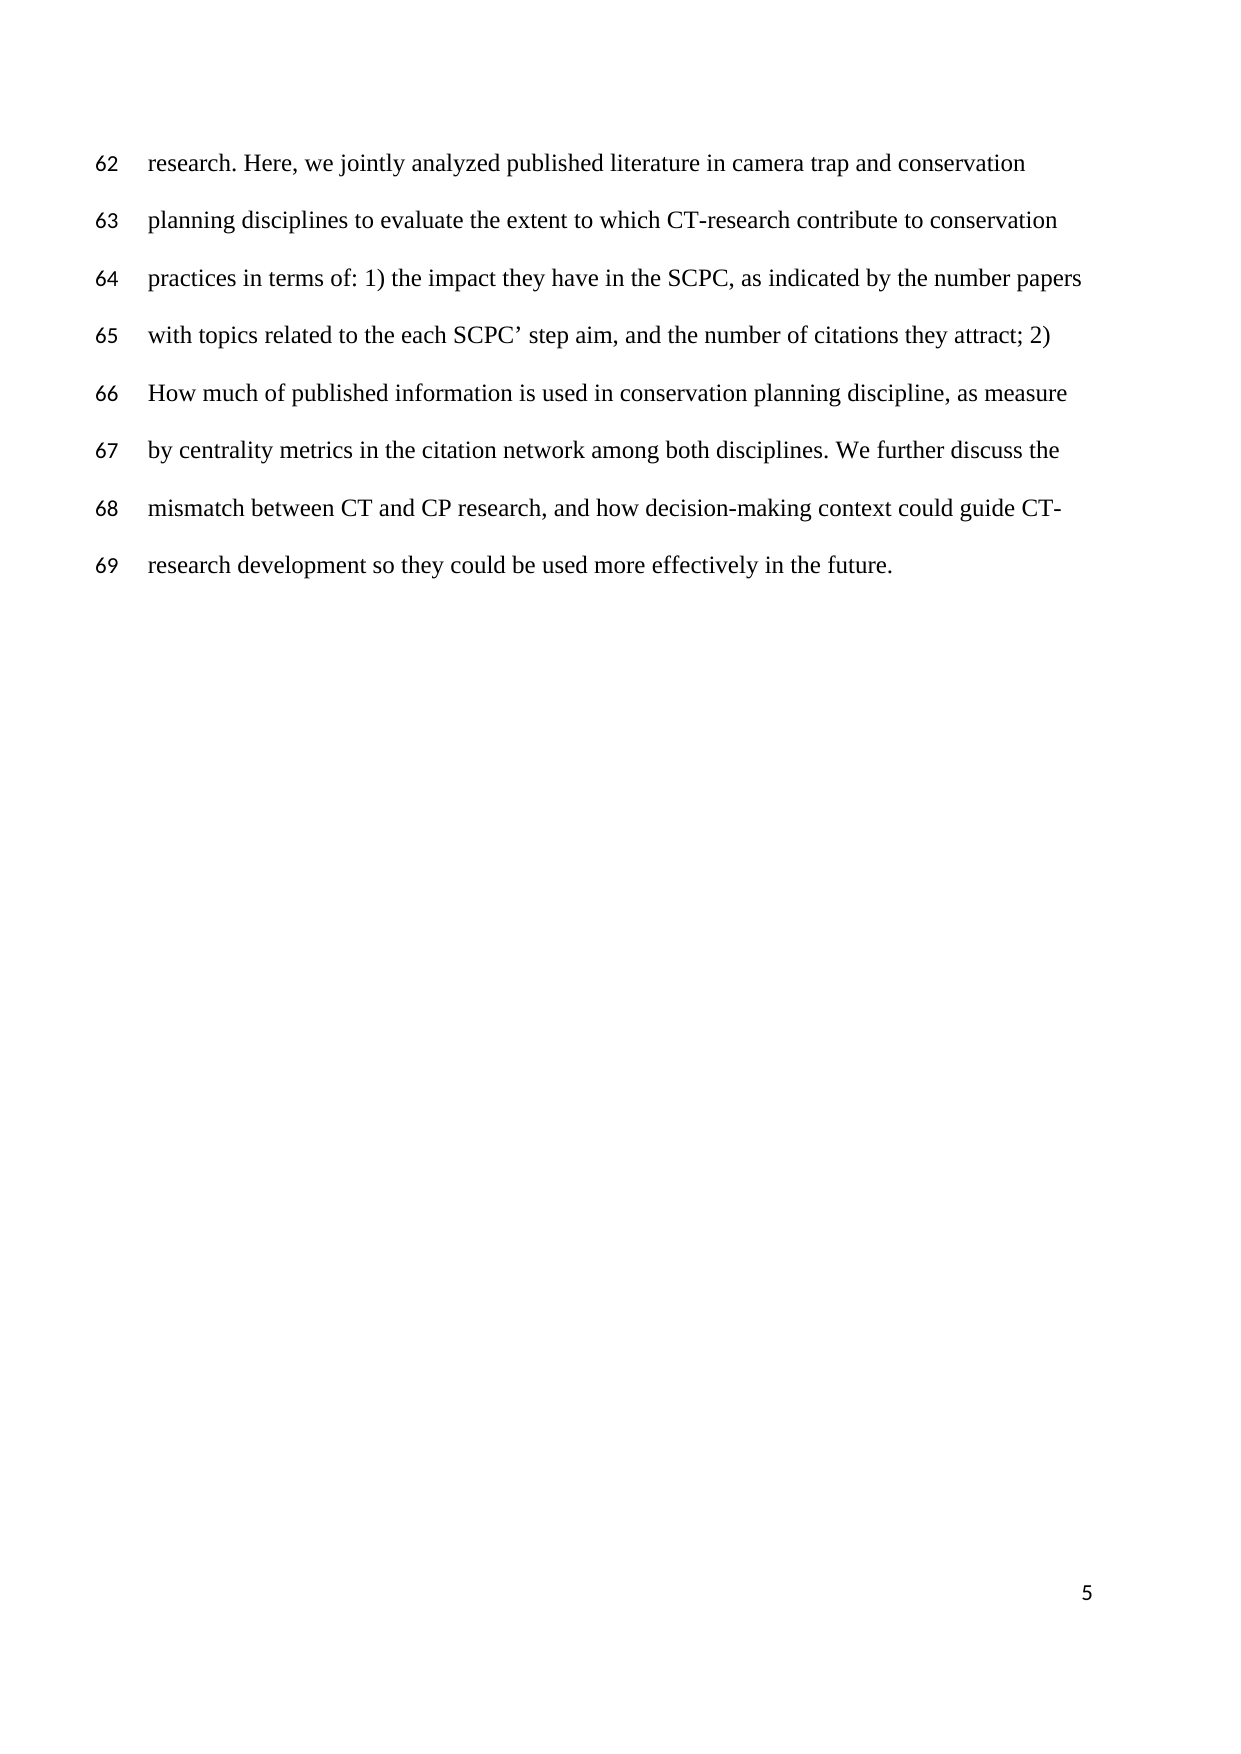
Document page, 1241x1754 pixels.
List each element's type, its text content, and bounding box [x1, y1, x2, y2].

text research. Here, we jointly analyzed published literature in camera trap and conservation planning disciplines to evaluate the extent to which CT-research contribute to conservation practices in terms of: 1) the impact they have in the SCPC, as indicated by the number papers with topics related to the each SCPC’ step aim, and the number of citations they attract; 2) How much of published information is used in conservation planning discipline, as measure by centrality metrics in the citation network among both disciplines. We further discuss the mismatch between CT and CP research, and how decision-making context could guide CT-research development so they could be used more effectively in the future. [148, 148, 1093, 579]
